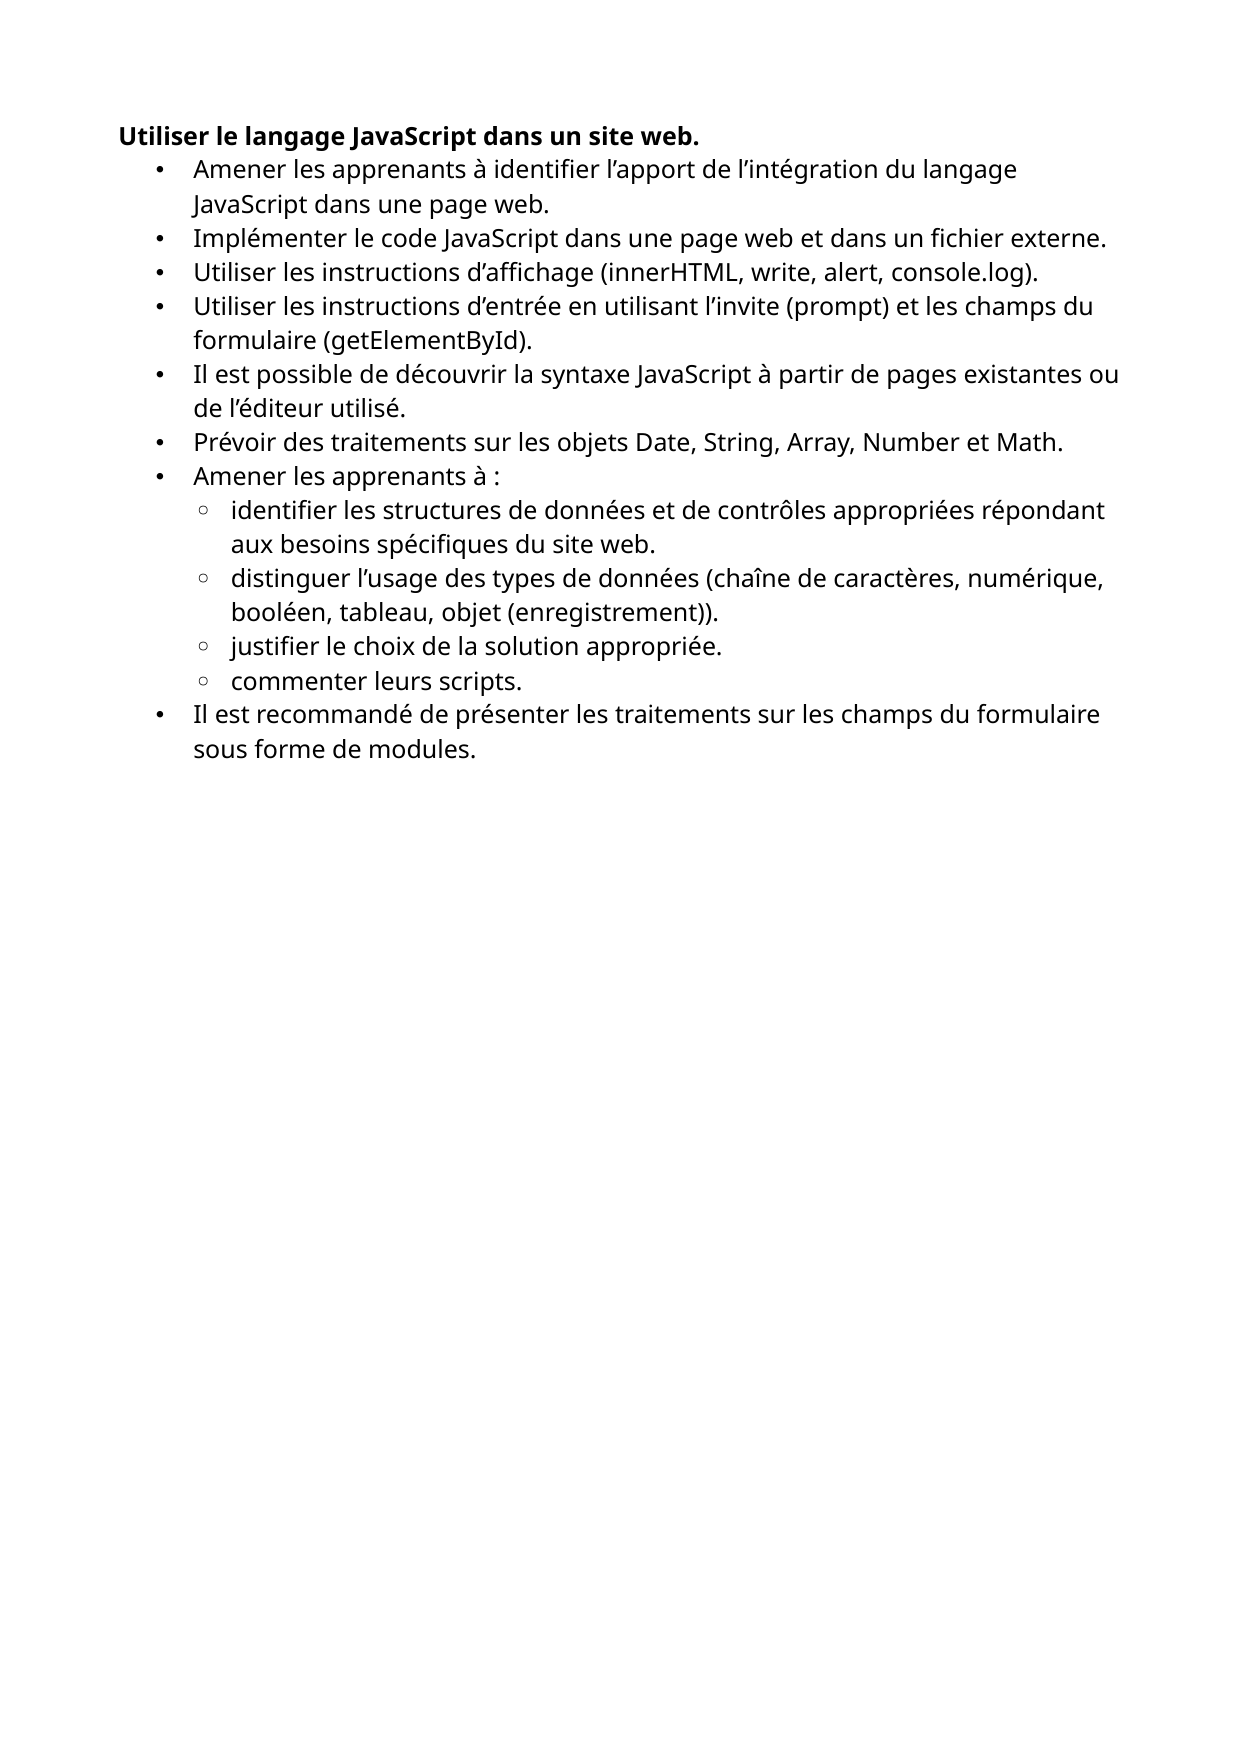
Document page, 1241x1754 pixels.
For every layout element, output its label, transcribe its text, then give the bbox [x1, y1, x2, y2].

list justifier le choix de la solution appropriée. [193, 629, 1122, 663]
list Amener les apprenants à identifier l’apport de l’intégration du langage JavaScript dans une page web. [156, 152, 1122, 220]
list Utiliser les instructions d’entrée en utilisant l’invite (prompt) et les champs du formulaire (getElementById). [156, 288, 1122, 357]
list identifier les structures de données et de contrôles appropriées répondant aux besoins spécifiques du site web. [193, 493, 1122, 561]
list Utiliser les instructions d’affichage (innerHTML, write, alert, console.log). [156, 254, 1122, 288]
list Implémenter le code JavaScript dans une page web et dans un fichier externe. [156, 220, 1122, 254]
list Il est recommandé de présenter les traitements sur les champs du formulaire sous forme de modules. [156, 697, 1122, 765]
text Utiliser le langage JavaScript dans un site web. [118, 118, 1122, 152]
list Amener les apprenants à : [156, 459, 1122, 493]
list Prévoir des traitements sur les objets Date, String, Array, Number et Math. [156, 425, 1122, 459]
list commenter leurs scripts. [193, 663, 1122, 697]
list distinguer l’usage des types de données (chaîne de caractères, numérique, booléen, tableau, objet (enregistrement)). [193, 561, 1122, 629]
list Il est possible de découvrir la syntaxe JavaScript à partir de pages existantes ou de l’éditeur utilisé. [156, 357, 1122, 425]
